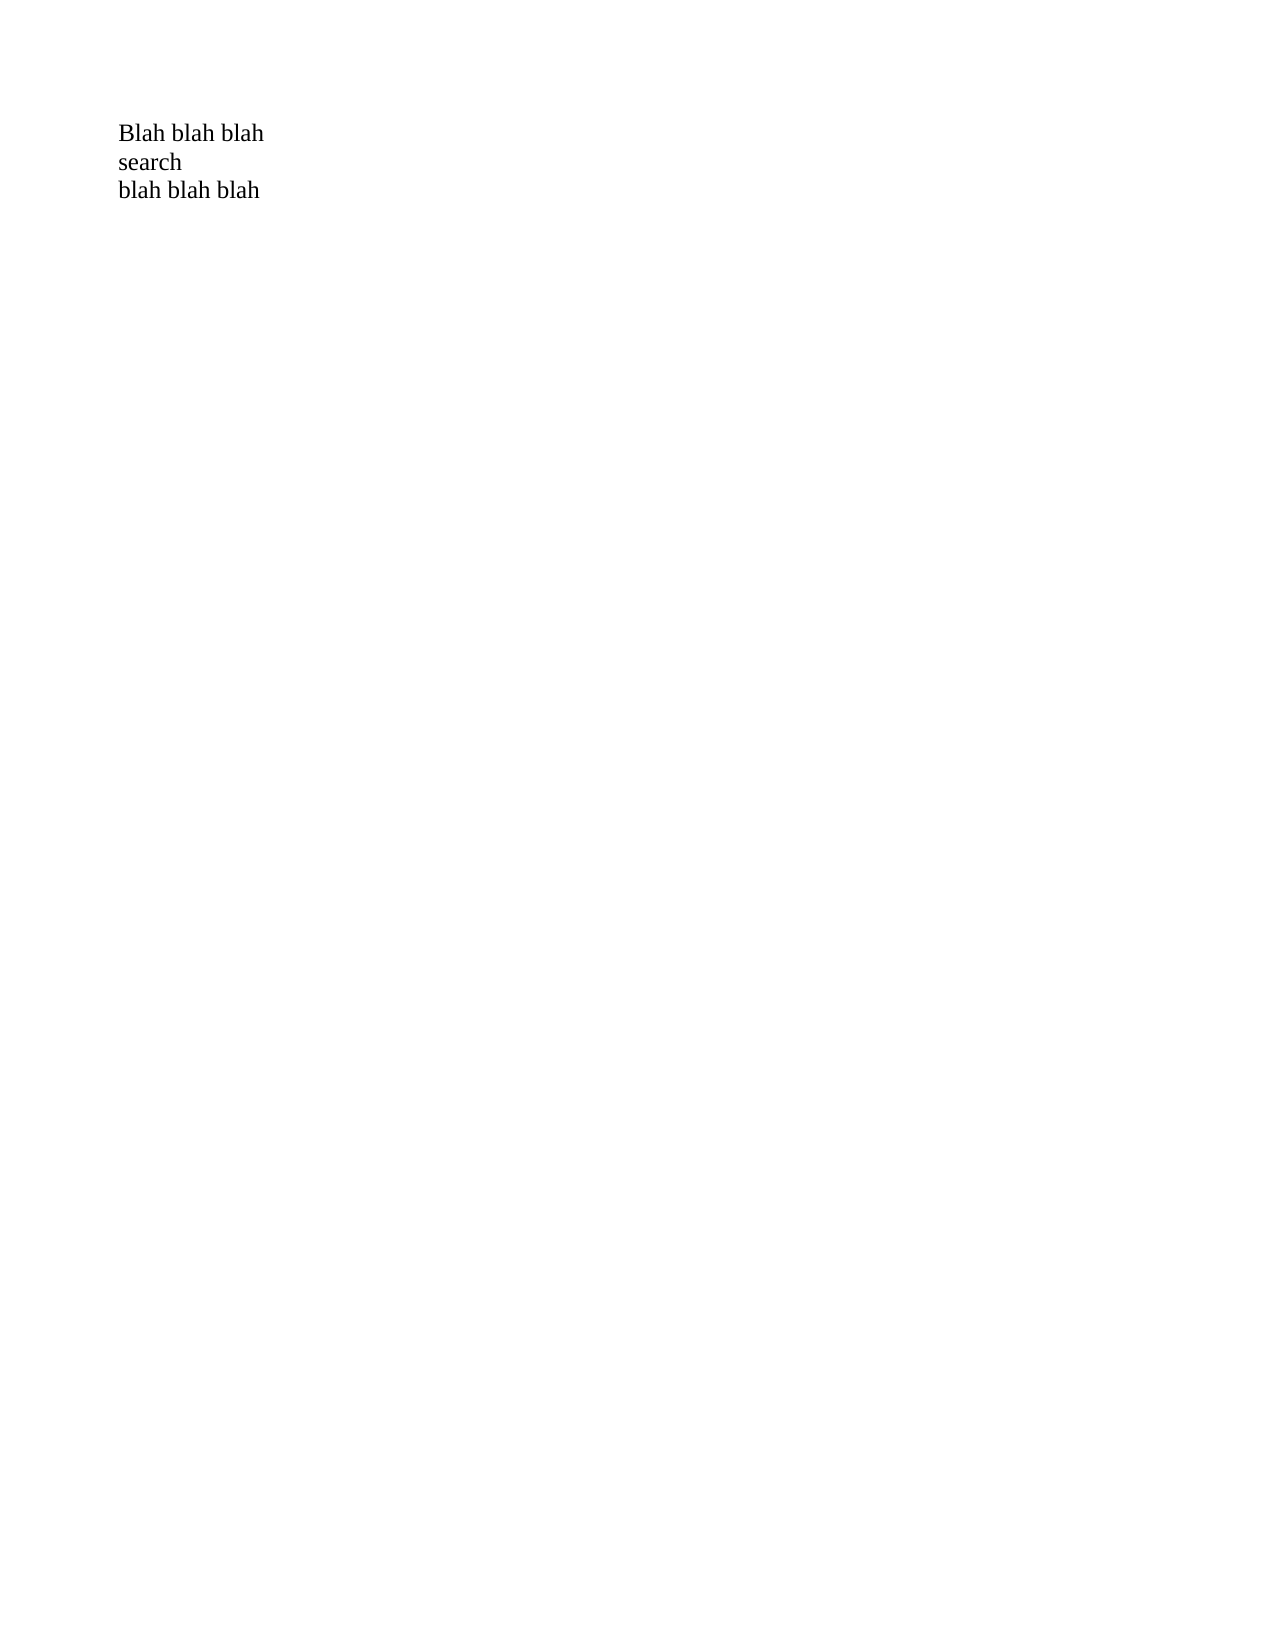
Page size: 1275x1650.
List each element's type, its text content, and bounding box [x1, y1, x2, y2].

text blah blah blah [118, 176, 1157, 204]
text Blah blah blah [118, 118, 1157, 147]
text search [118, 147, 1157, 176]
